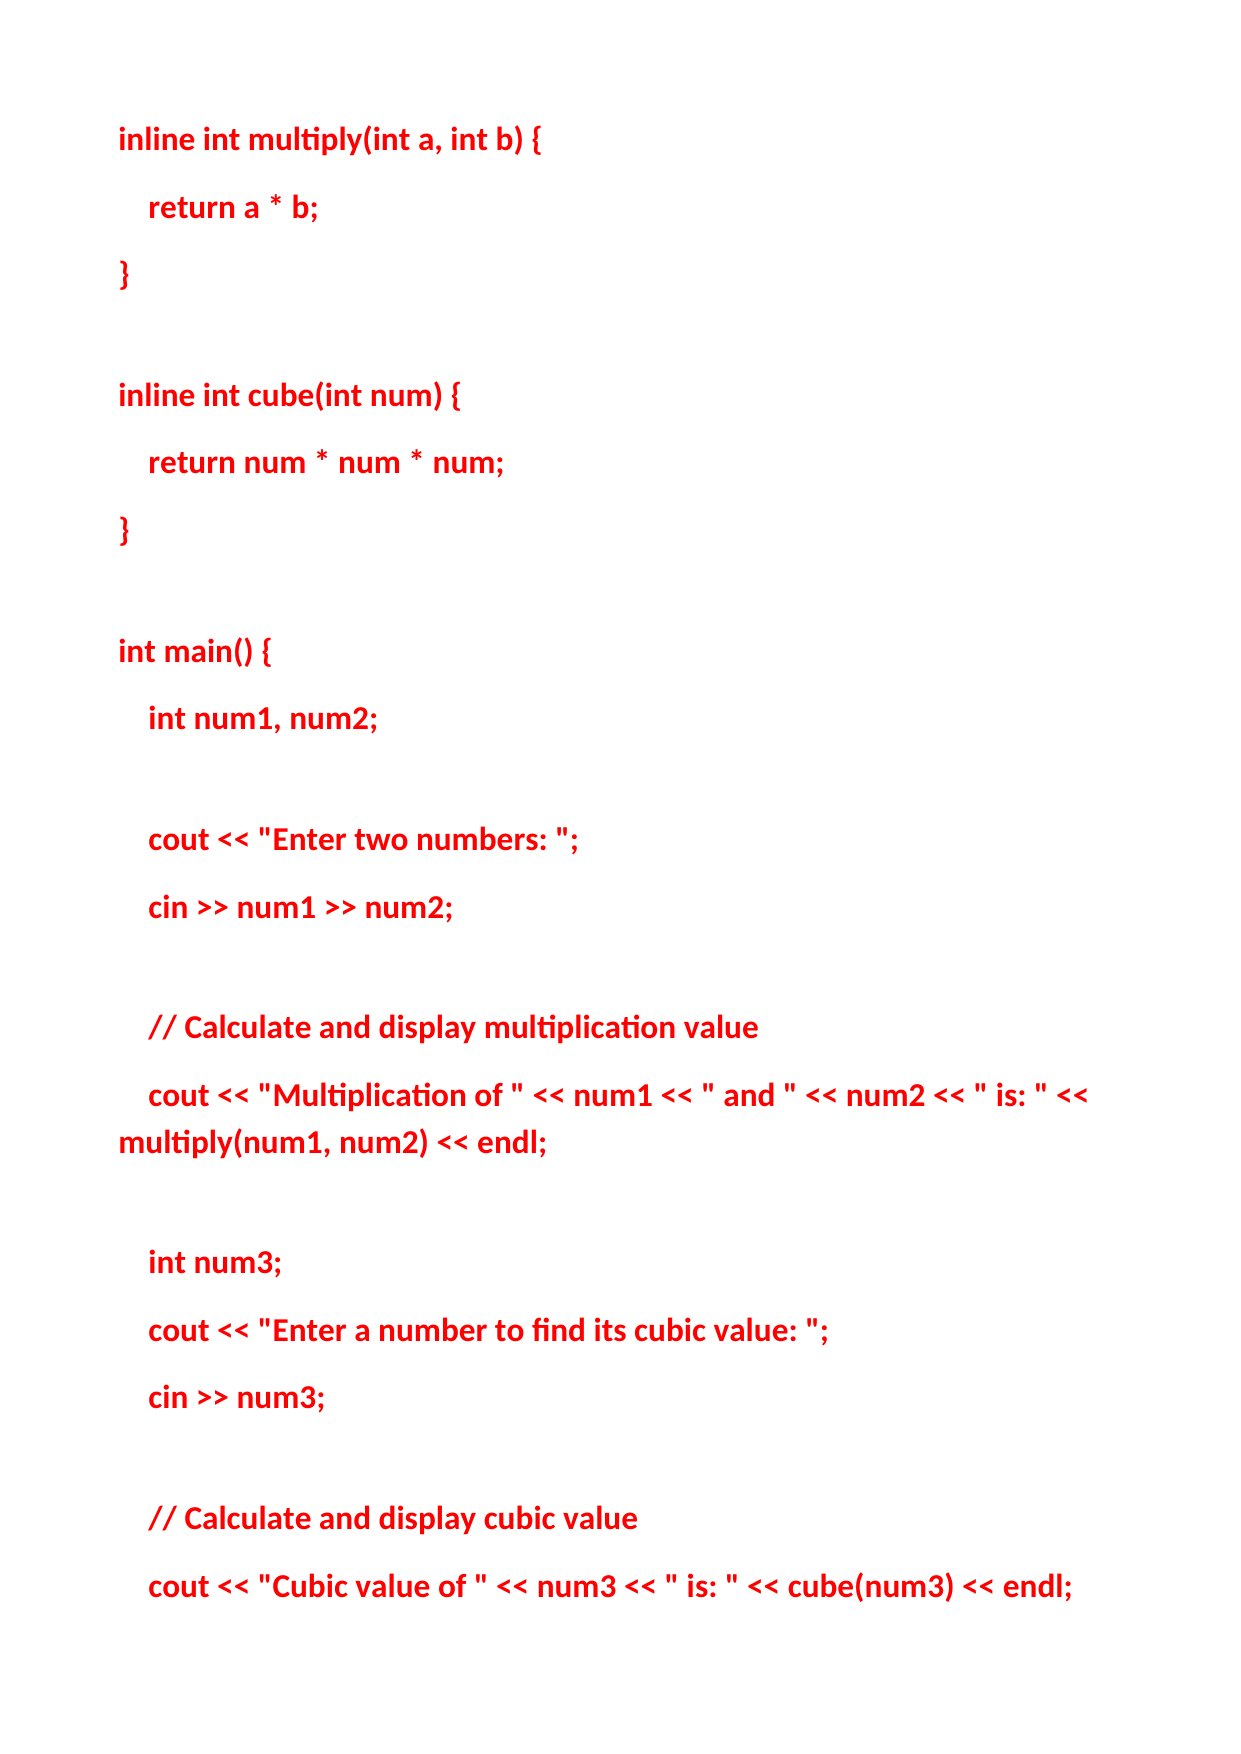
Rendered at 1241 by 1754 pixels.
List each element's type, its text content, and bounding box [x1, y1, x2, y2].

text } [118, 509, 1122, 550]
text cout << "Cubic value of " << num3 << " is: " << cube(num3) << endl; [118, 1565, 1122, 1605]
text cout << "Enter a number to find its cubic value: "; [118, 1309, 1122, 1349]
text return a * b; [118, 186, 1122, 226]
text return num * num * num; [118, 442, 1122, 482]
text cin >> num1 >> num2; [118, 886, 1122, 926]
text int num3; [118, 1241, 1122, 1282]
text int main() { [118, 630, 1122, 671]
text // Calculate and display multiplication value [118, 1006, 1122, 1047]
text cout << "Enter two numbers: "; [118, 818, 1122, 859]
text } [118, 253, 1122, 294]
text int num1, num2; [118, 697, 1122, 738]
text cout << "Multiplication of " << num1 << " and " << num2 << " is: " << multiply(num1, num2) << endl; [118, 1074, 1122, 1161]
text inline int multiply(int a, int b) { [118, 118, 1122, 159]
text cin >> num3; [118, 1376, 1122, 1417]
text inline int cube(int num) { [118, 374, 1122, 415]
text // Calculate and display cubic value [118, 1497, 1122, 1538]
